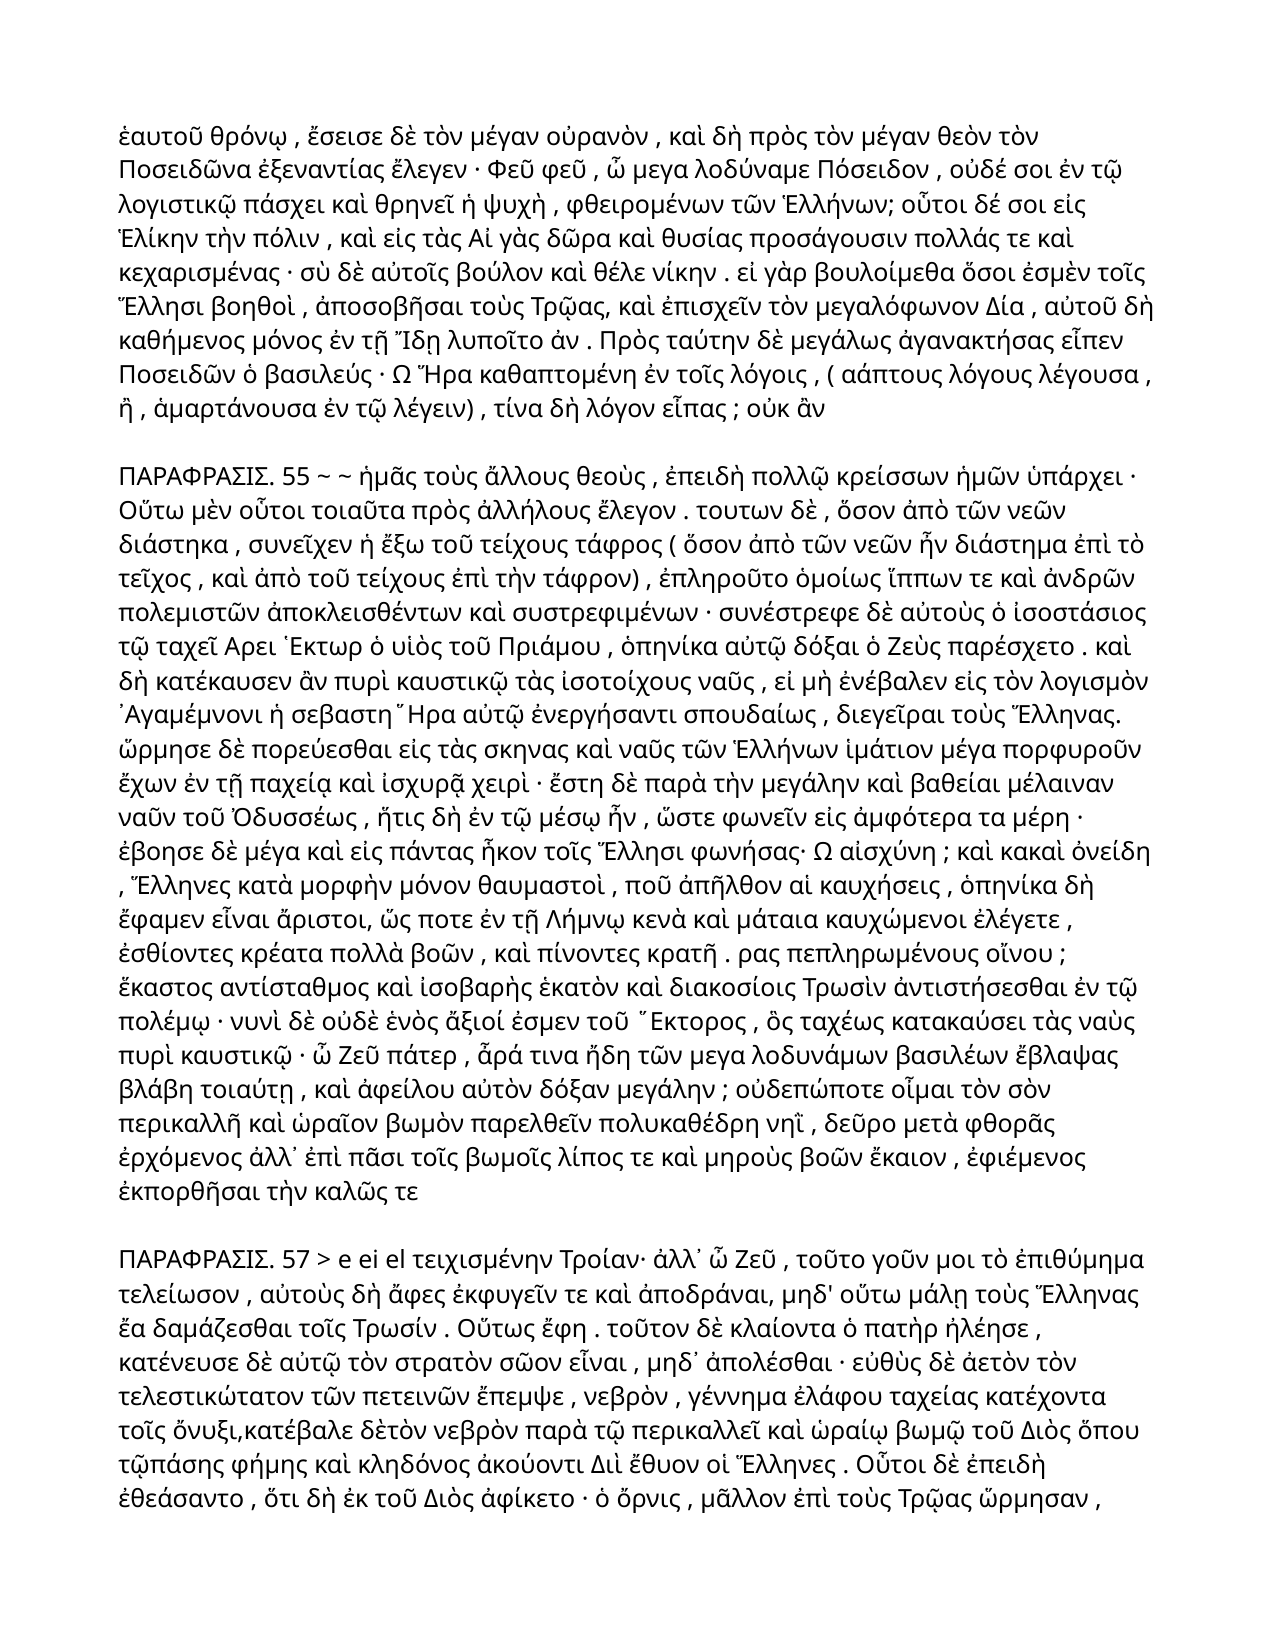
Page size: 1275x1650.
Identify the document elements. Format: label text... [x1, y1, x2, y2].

text ΠΑΡΑΦΡΑΣΙΣ. 57 > e ei el τειχισμένην Τροίαν· ἀλλ᾽ ὦ Ζεῦ , τοῦτο γοῦν μοι τὸ ἐπιθύμημα τελείωσον , αὐτοὺς δὴ ἄφες ἐκφυγεῖν τε καὶ ἀποδράναι, μηδ' οὕτω μάλῃ τοὺς Ἕλληνας ἔα δαμάζεσθαι τοῖς Τρωσίν . Οὕτως ἔφη . τοῦτον δὲ κλαίοντα ὁ πατὴρ ἠλέησε , κατένευσε δὲ αὐτῷ τὸν στρατὸν σῶον εἶναι , μηδ᾽ ἀπολέσθαι · εὐθὺς δὲ ἀετὸν τὸν τελεστικώτατον τῶν πετεινῶν ἔπεμψε , νεβρὸν , γέννημα ἐλάφου ταχείας κατέχοντα τοῖς ὄνυξι,κατέβαλε δὲτὸν νεβρὸν παρὰ τῷ περικαλλεῖ καὶ ὡραίῳ βωμῷ τοῦ Διὸς ὅπου τῷπάσης φήμης καὶ κληδόνος ἀκούοντι Διὶ ἔθυον οἱ Ἕλληνες . Οὗτοι δὲ ἐπειδὴ ἐθεάσαντο , ὅτι δὴ ἐκ τοῦ Διὸς ἀφίκετο · ὁ ὄρνις , μᾶλλον ἐπὶ τοὺς Τρῷας ὥρμησαν , [118, 1242, 1157, 1515]
text ἑαυτοῦ θρόνῳ , ἔσεισε δὲ τὸν μέγαν οὐρανὸν , καὶ δὴ πρὸς τὸν μέγαν θεὸν τὸν Ποσειδῶνα ἐξεναντίας ἔλεγεν · Φεῦ φεῦ , ὦ μεγα λοδύναμε Πόσειδον , οὐδέ σοι ἐν τῷ λογιστικῷ πάσχει καὶ θρηνεῖ ἡ ψυχὴ , φθειρομένων τῶν Ἑλλήνων; οὗτοι δέ σοι εἰς Ἑλίκην τὴν πόλιν , καὶ εἰς τὰς Αἰ γὰς δῶρα καὶ θυσίας προσάγουσιν πολλάς τε καὶ κεχαρισμένας · σὺ δὲ αὐτοῖς βούλον καὶ θέλε νίκην . εἰ γὰρ βουλοίμεθα ὅσοι ἐσμὲν τοῖς Ἕλλησι βοηθοὶ , ἀποσοβῆσαι τοὺς Τρῷας, καὶ ἐπισχεῖν τὸν μεγαλόφωνον Δία , αὐτοῦ δὴ καθήμενος μόνος ἐν τῇ Ἴδῃ λυποῖτο ἀν . Πρὸς ταύτην δὲ μεγάλως ἀγανακτήσας εἶπεν Ποσειδῶν ὁ βασιλεύς · Ω Ἥρα καθαπτομένη ἐν τοῖς λόγοις , ( αάπτους λόγους λέγουσα , ἢ , ἁμαρτάνουσα ἐν τῷ λέγειν) , τίνα δὴ λόγον εἶπας ; οὐκ ἂν [118, 118, 1157, 425]
text ΠΑΡΑΦΡΑΣΙΣ. 55 ~ ~ ἡμᾶς τοὺς ἄλλους θεοὺς , ἐπειδὴ πολλῷ κρείσσων ἡμῶν ὑπάρχει · Οὕτω μὲν οὗτοι τοιαῦτα πρὸς ἀλλήλους ἔλεγον . τουτων δὲ , ὅσον ἀπὸ τῶν νεῶν διάστηκα , συνεῖχεν ἡ ἔξω τοῦ τείχους τάφρος ( ὅσον ἀπὸ τῶν νεῶν ἦν διάστημα ἐπὶ τὸ τεῖχος , καὶ ἀπὸ τοῦ τείχους ἐπὶ τὴν τάφρον) , ἐπληροῦτο ὁμοίως ἵππων τε καὶ ἀνδρῶν πολεμιστῶν ἀποκλεισθέντων καὶ συστρεφιμένων · συνέστρεφε δὲ αὐτοὺς ὁ ἰσοστάσιος τῷ ταχεῖ Αρει ῾Εκτωρ ὁ υἱὸς τοῦ Πριάμου , ὁπηνίκα αὐτῷ δόξαι ὁ Ζεὺς παρέσχετο . καὶ δὴ κατέκαυσεν ἂν πυρὶ καυστικῷ τὰς ἰσοτοίχους ναῦς , εἰ μὴ ἐνέβαλεν εἰς τὸν λογισμὸν ᾿Αγαμέμνονι ἡ σεβαστη῞Ηρα αὐτῷ ἐνεργήσαντι σπουδαίως , διεγεῖραι τοὺς Ἕλληνας. ὥρμησε δὲ πορεύεσθαι εἰς τὰς σκηνας καὶ ναῦς τῶν Ἑλλήνων ἱμάτιον μέγα πορφυροῦν ἔχων ἐν τῇ παχείᾳ καὶ ἰσχυρᾷ χειρὶ · ἔστη δὲ παρὰ τὴν μεγάλην καὶ βαθείαι μέλαιναν ναῦν τοῦ Ὀδυσσέως , ἥτις δὴ ἐν τῷ μέσῳ ἦν , ὥστε φωνεῖν εἰς ἀμφότερα τα μέρη · ἐβοησε δὲ μέγα καὶ εἰς πάντας ἧκον τοῖς Ἕλλησι φωνήσας· Ω αἰσχύνη ; καὶ κακαὶ ὀνείδη , Ἕλληνες κατὰ μορφὴν μόνον θαυμαστοὶ , ποῦ ἀπῆλθον αἱ καυχήσεις , ὁπηνίκα δὴ ἔφαμεν εἶναι ἄριστοι, ὥς ποτε ἐν τῇ Λήμνῳ κενὰ καὶ μάταια καυχώμενοι ἐλέγετε , ἐσθίοντες κρέατα πολλὰ βοῶν , καὶ πίνοντες κρατῆ . ρας πεπληρωμένους οἴνου ; ἕκαστος αντίσταθμος καὶ ἰσοβαρὴς ἑκατὸν καὶ διακοσίοις Τρωσὶν ἀντιστήσεσθαι ἐν τῷ πολέμῳ · νυνὶ δὲ οὐδὲ ἑνὸς ἄξιοί ἐσμεν τοῦ ῞Εκτορος , ὃς ταχέως κατακαύσει τὰς ναὺς πυρὶ καυστικῷ · ὦ Ζεῦ πάτερ , ἆρά τινα ἤδη τῶν μεγα λοδυνάμων βασιλέων ἔβλαψας βλάβη τοιαύτῃ , καὶ ἀφείλου αὐτὸν δόξαν μεγάλην ; οὐδεπώποτε οἶμαι τὸν σὸν περικαλλῆ καὶ ὡραῖον βωμὸν παρελθεῖν πολυκαθέδρη νηῒ , δεῦρο μετὰ φθορᾶς ἐρχόμενος ἀλλ᾽ ἐπὶ πᾶσι τοῖς βωμοῖς λίπος τε καὶ μηροὺς βοῶν ἔκαιον , ἐφιέμενος ἐκπορθῆσαι τὴν καλῶς τε [118, 459, 1157, 1208]
